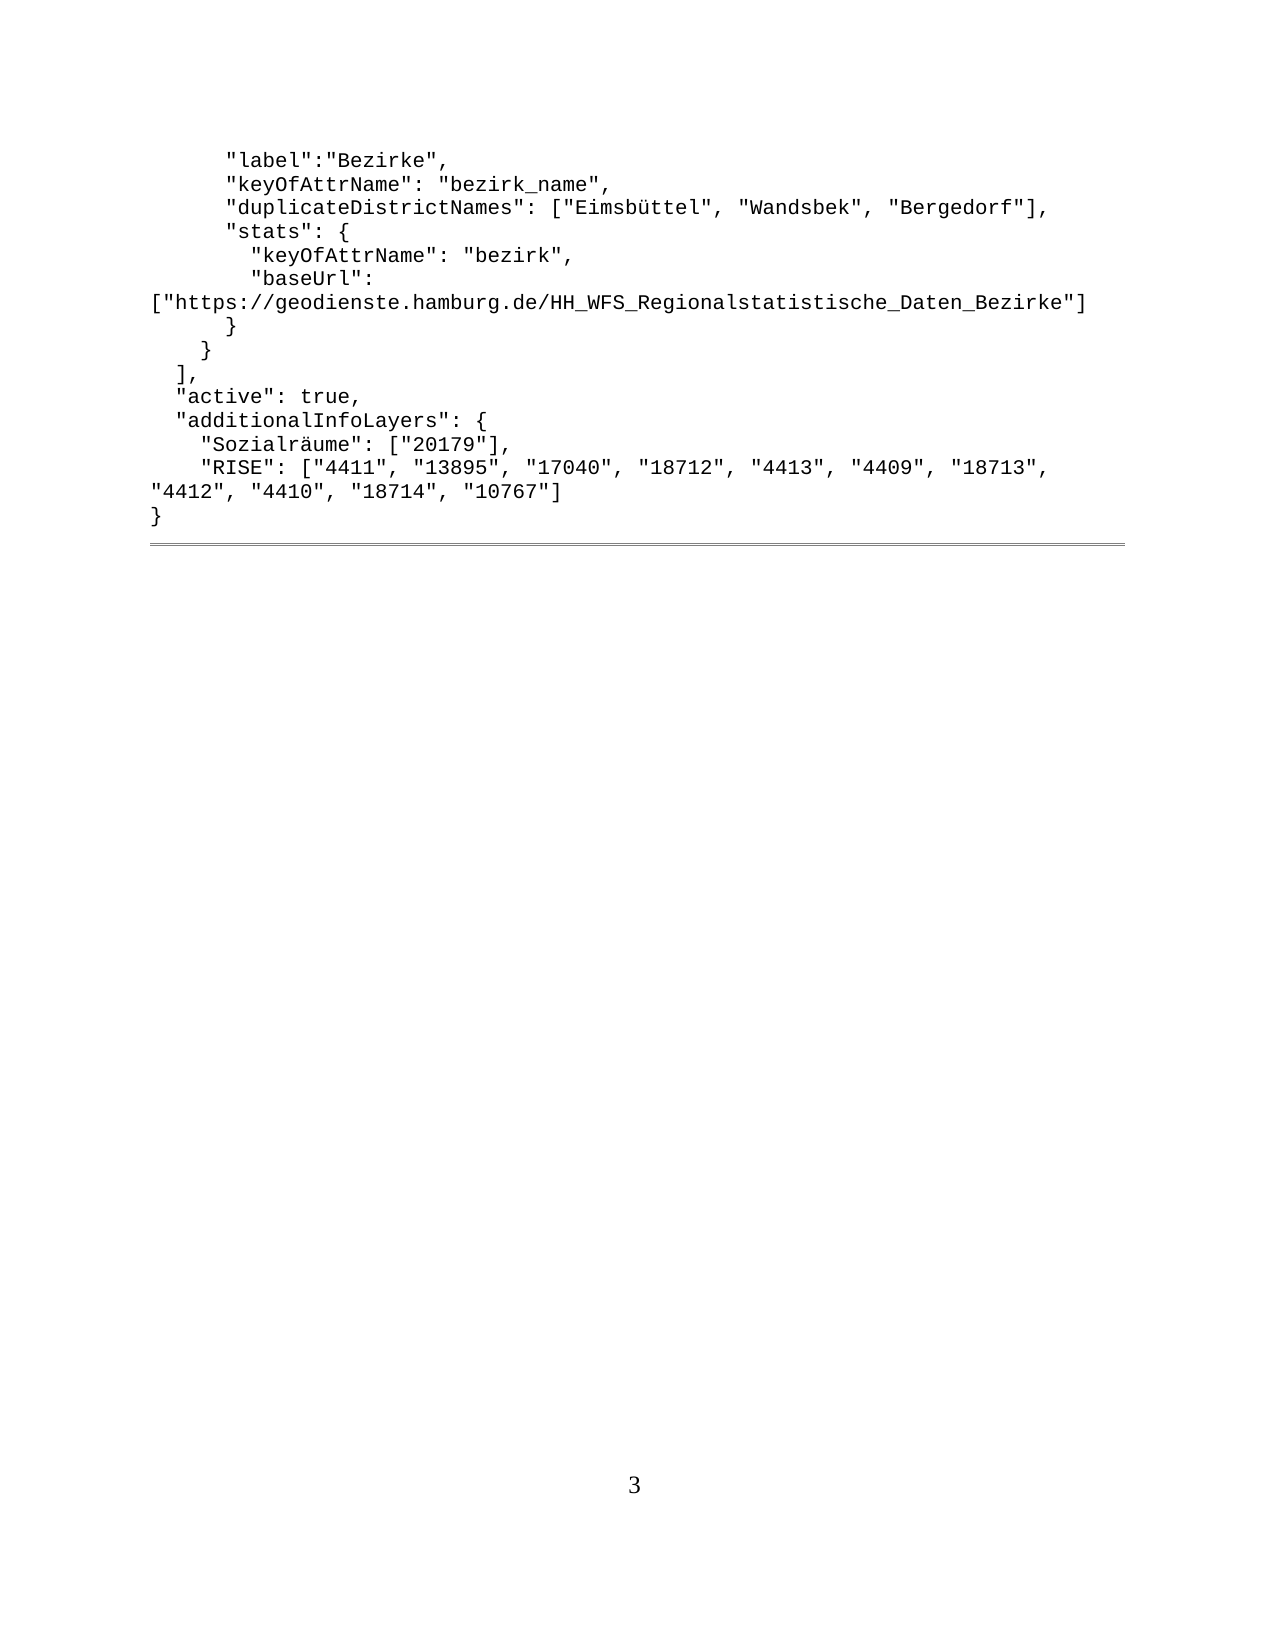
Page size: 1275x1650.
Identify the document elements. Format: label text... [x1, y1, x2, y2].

text } [150, 505, 1125, 528]
text "baseUrl": ["https://geodienste.hamburg.de/HH_WFS_Regionalstatistische_Daten_Bezirke"] [150, 268, 1125, 316]
text "active": true, [150, 386, 1125, 410]
text "keyOfAttrName": "bezirk", [150, 244, 1125, 268]
text "Sozialräume": ["20179"], [150, 434, 1125, 457]
text } [150, 316, 1125, 339]
text "keyOfAttrName": "bezirk_name", [150, 174, 1125, 197]
text "label":"Bezirke", [150, 150, 1125, 174]
text "additionalInfoLayers": { [150, 410, 1125, 434]
text "duplicateDistrictNames": ["Eimsbüttel", "Wandsbek", "Bergedorf"], [150, 197, 1125, 221]
text ], [150, 363, 1125, 386]
text } [150, 339, 1125, 363]
text "stats": { [150, 221, 1125, 244]
text "RISE": ["4411", "13895", "17040", "18712", "4413", "4409", "18713", "4412", "4410", "18714", "10767"] [150, 457, 1125, 505]
